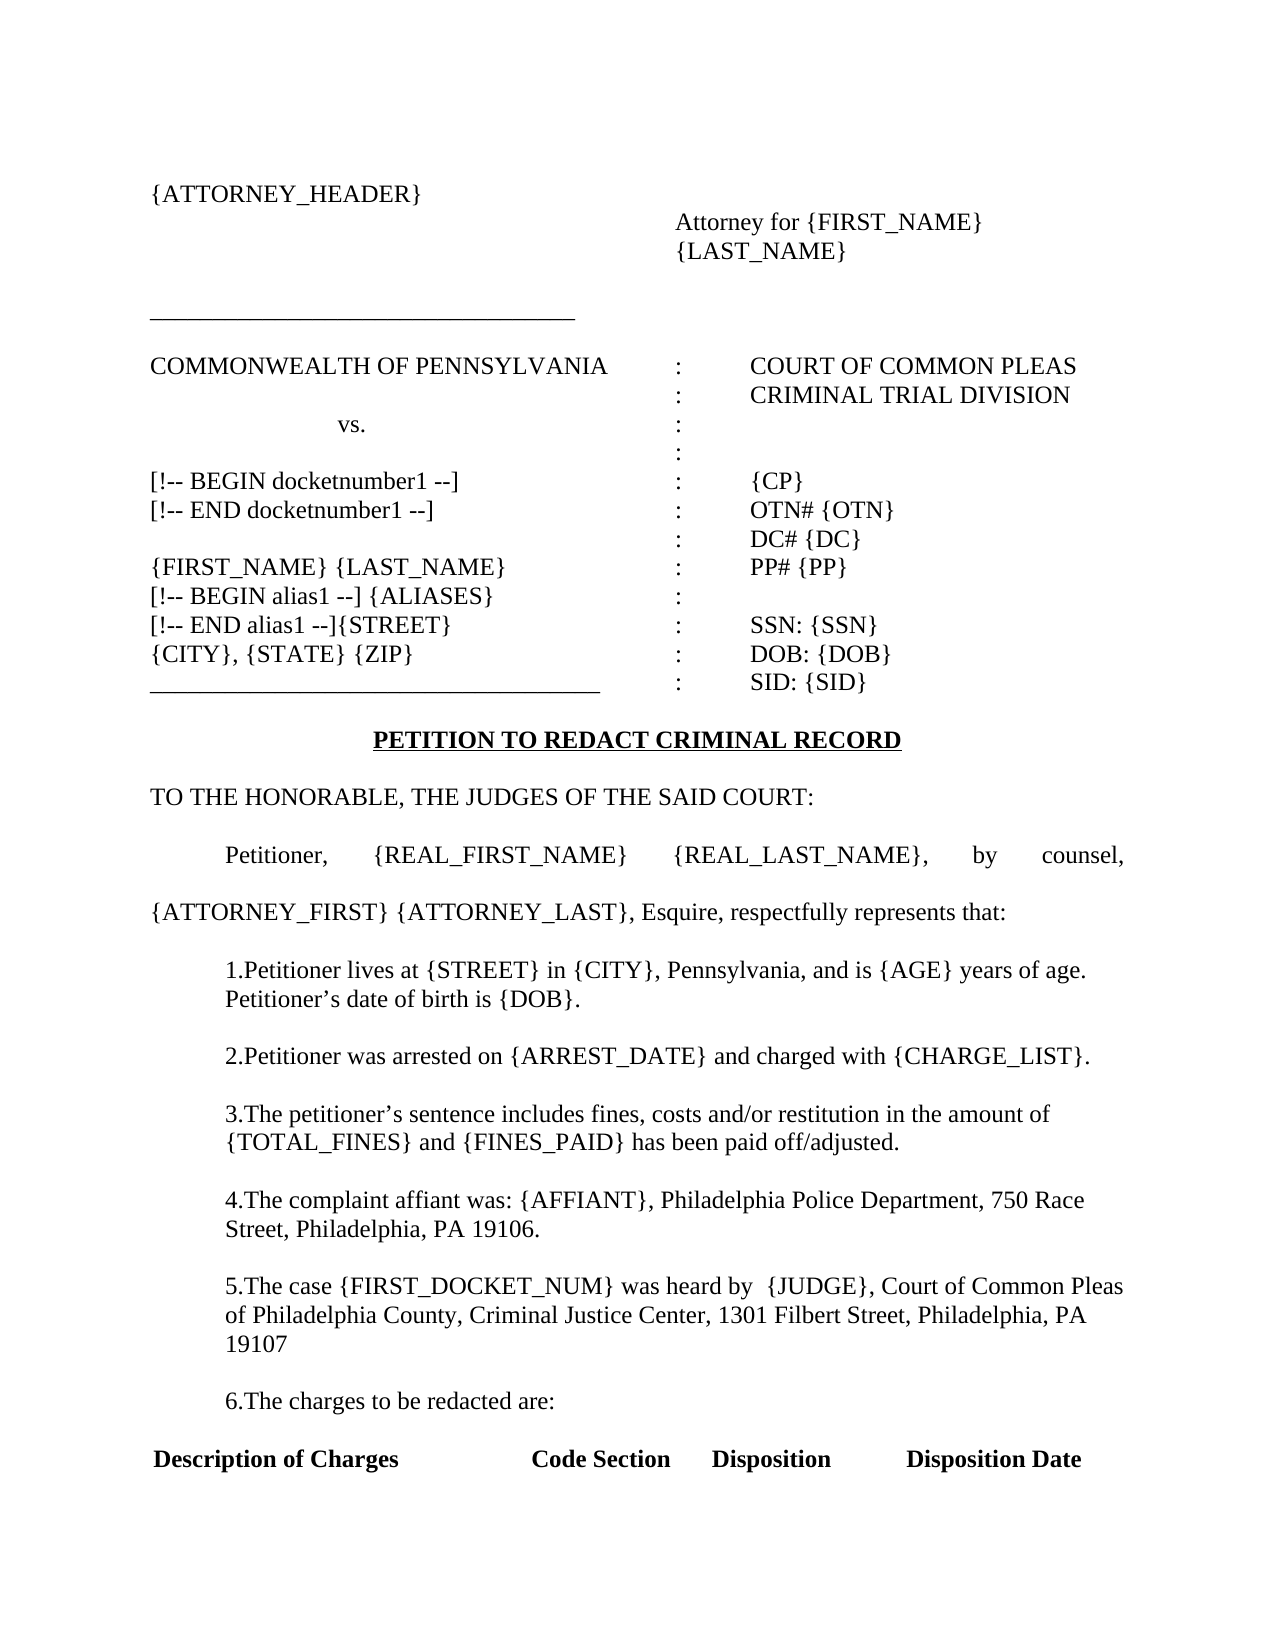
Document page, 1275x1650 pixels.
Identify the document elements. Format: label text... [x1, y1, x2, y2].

text TO THE HONORABLE, THE JUDGES OF THE SAID COURT: [150, 782, 1125, 811]
text {FIRST_NAME} {LAST_NAME} : PP# {PP} [150, 552, 1125, 581]
list The complaint affiant was: {AFFIANT}, Philadelphia Police Department, 750 Race Street, Philadelphia, PA 19106. [225, 1185, 1125, 1242]
text : [150, 437, 1125, 466]
text [!-- END docketnumber1 --] : OTN# {OTN} [150, 495, 1125, 524]
text : DC# {DC} [150, 524, 1125, 552]
text {ATTORNEY_HEADER} [150, 179, 1125, 207]
text [!-- BEGIN docketnumber1 --] : {CP} [150, 466, 1125, 495]
table_header Disposition Date [903, 1444, 1149, 1472]
text [!-- END alias1 --]{STREET} : SSN: {SSN} [150, 610, 1125, 639]
text {CITY}, {STATE} {ZIP} : DOB: {DOB} [150, 639, 1125, 667]
list The charges to be redacted are: [225, 1386, 1125, 1415]
text [!-- BEGIN alias1 --] {ALIASES} : [150, 581, 1125, 610]
table_header Description of Charges [150, 1444, 528, 1472]
text Attorney for {FIRST_NAME} {LAST_NAME} [150, 207, 1125, 265]
list Petitioner was arrested on {ARREST_DATE} and charged with {CHARGE_LIST}. [225, 1041, 1125, 1070]
text Petitioner, {REAL_FIRST_NAME} {REAL_LAST_NAME}, by counsel, {ATTORNEY_FIRST} {ATTORNEY_LAST}, Esquire, respectfully represents that: [150, 840, 1125, 926]
text ____________________________________ : SID: {SID} [150, 667, 1125, 696]
list Petitioner lives at {STREET} in {CITY}, Pennsylvania, and is {AGE} years of age. Petitioner’s date of birth is {DOB}. [225, 955, 1125, 1012]
text : CRIMINAL TRIAL DIVISION [150, 380, 1125, 409]
table_header Code Section [528, 1444, 708, 1472]
text __________________________________ [150, 294, 1125, 322]
list The case {FIRST_DOCKET_NUM} was heard by {JUDGE}, Court of Common Pleas of Philadelphia County, Criminal Justice Center, 1301 Filbert Street, Philadelphia, PA 19107 [225, 1271, 1125, 1357]
list The petitioner’s sentence includes fines, costs and/or restitution in the amount of {TOTAL_FINES} and {FINES_PAID} has been paid off/adjusted. [225, 1099, 1125, 1156]
table_header Disposition [709, 1444, 903, 1472]
text PETITION TO REDACT CRIMINAL RECORD [150, 725, 1125, 754]
text COMMONWEALTH OF PENNSYLVANIA : COURT OF COMMON PLEAS [150, 351, 1125, 380]
text vs. : [150, 409, 1125, 437]
